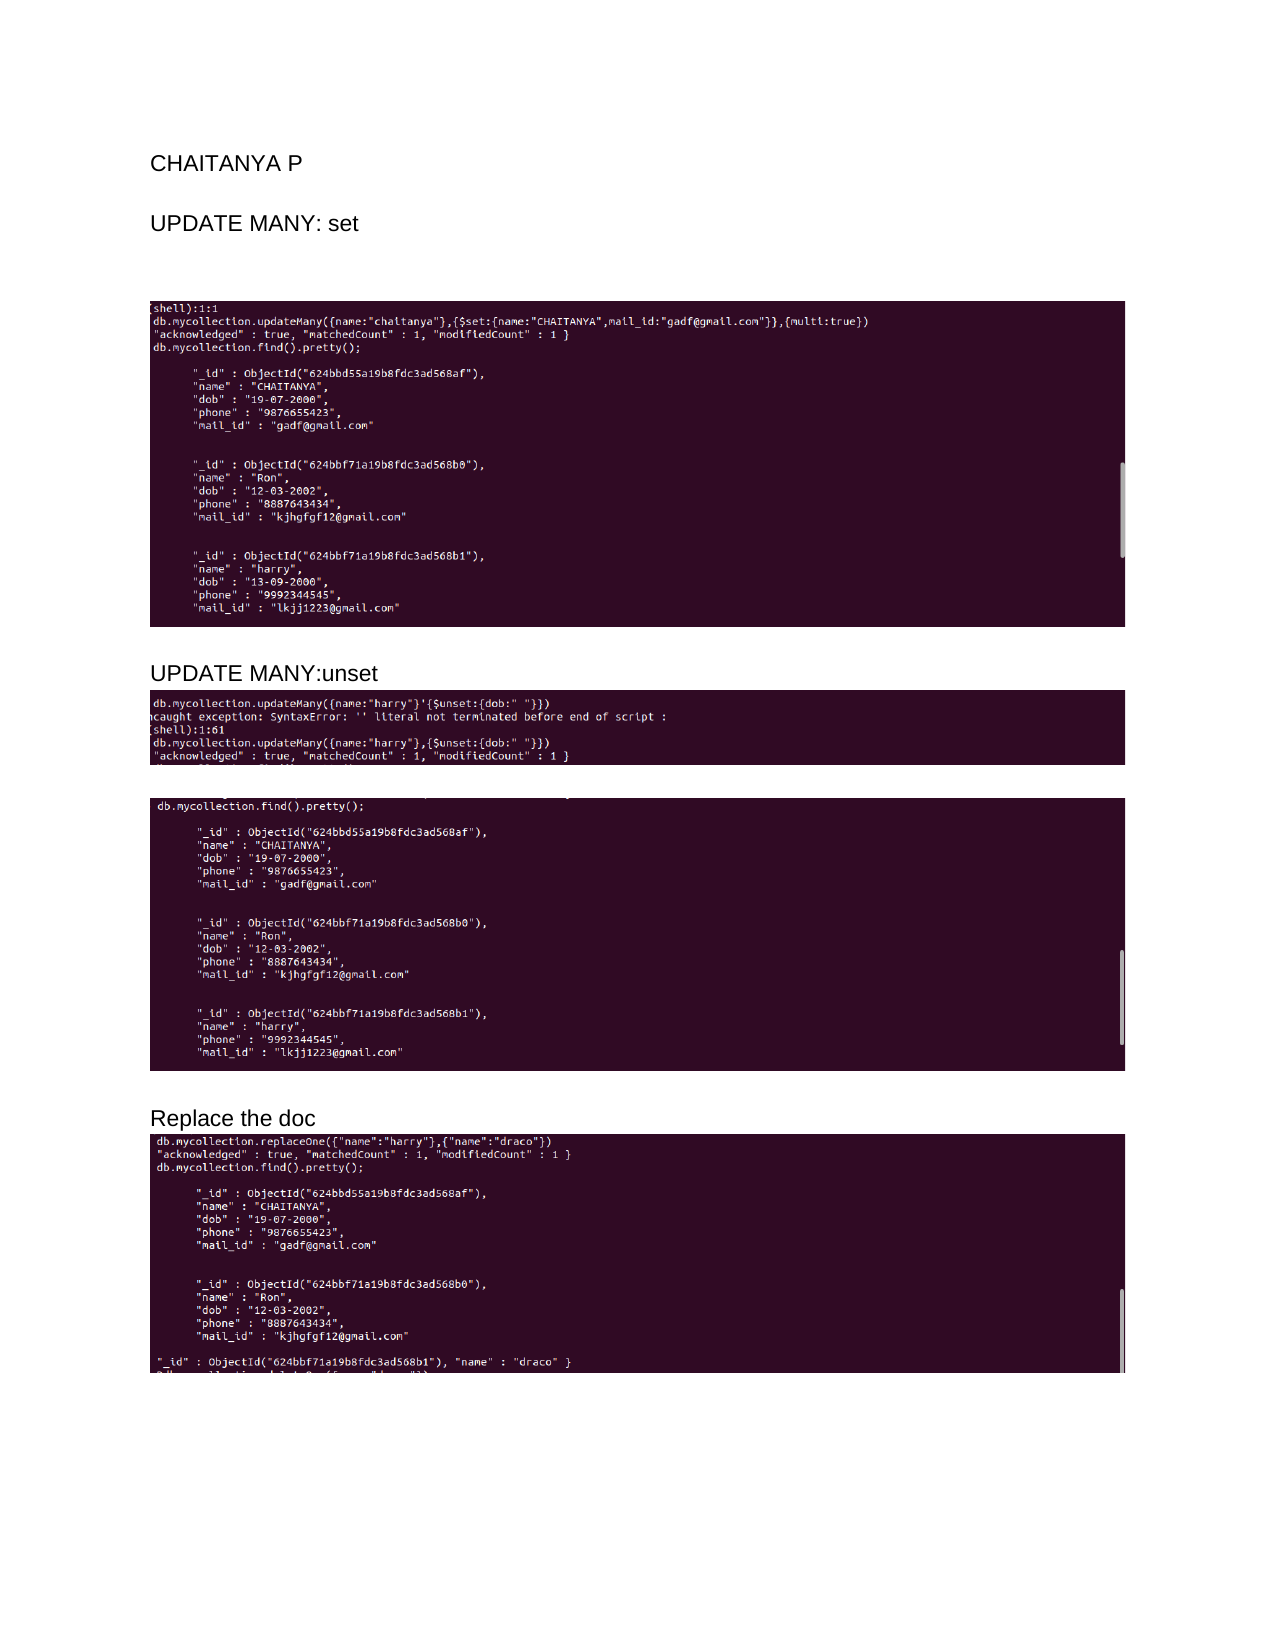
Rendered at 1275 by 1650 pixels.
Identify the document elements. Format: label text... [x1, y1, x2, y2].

picture [150, 301, 1125, 627]
picture [150, 690, 1125, 765]
text CHAITANYA P [150, 150, 1125, 176]
picture [150, 1134, 1125, 1373]
text Replace the doc [150, 1104, 1125, 1131]
text UPDATE MANY:unset [150, 660, 1125, 687]
text UPDATE MANY: set [150, 210, 1125, 237]
picture [150, 798, 1125, 1071]
